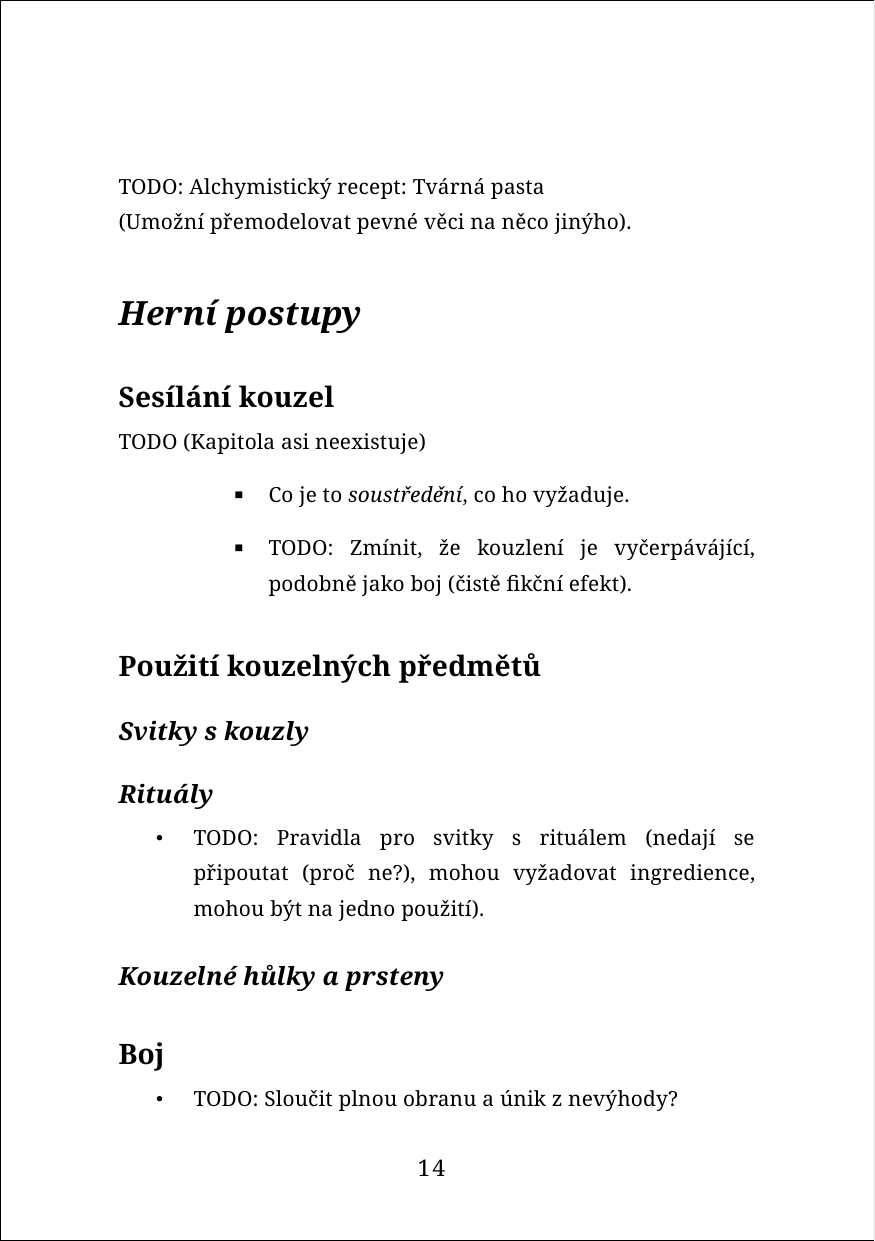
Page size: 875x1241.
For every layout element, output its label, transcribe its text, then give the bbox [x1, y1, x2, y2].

list Co je to soustředění, co ho vyžaduje. [231, 480, 756, 509]
subtitle Použití kouzelných předmětů [118, 646, 756, 684]
subtitle Sesílání kouzel [118, 377, 756, 415]
subtitle Boj [118, 1034, 756, 1073]
subtitle Kouzelné hůlky a prsteny [118, 959, 756, 993]
text TODO (Kapitola asi neexistuje) [118, 427, 756, 455]
list TODO: Sloučit plnou obranu a únik z nevýhody? [156, 1084, 756, 1113]
list TODO: Pravidla pro svitky s rituálem (nedají se připoutat (proč ne?), mohou vyžadovat ingredience, mohou být na jedno použití). [156, 823, 756, 922]
subtitle Rituály [118, 777, 756, 811]
subtitle Herní postupy [118, 290, 756, 336]
list TODO: Zmínit, že kouzlení je vyčerpávájící, podobně jako boj (čistě fikční efekt). [231, 533, 756, 597]
subtitle Svitky s kouzly [118, 714, 756, 748]
text TODO: Alchymistický recept: Tvárná pasta (Umožní přemodelovat pevné věci na něco jinýho). [118, 172, 756, 236]
